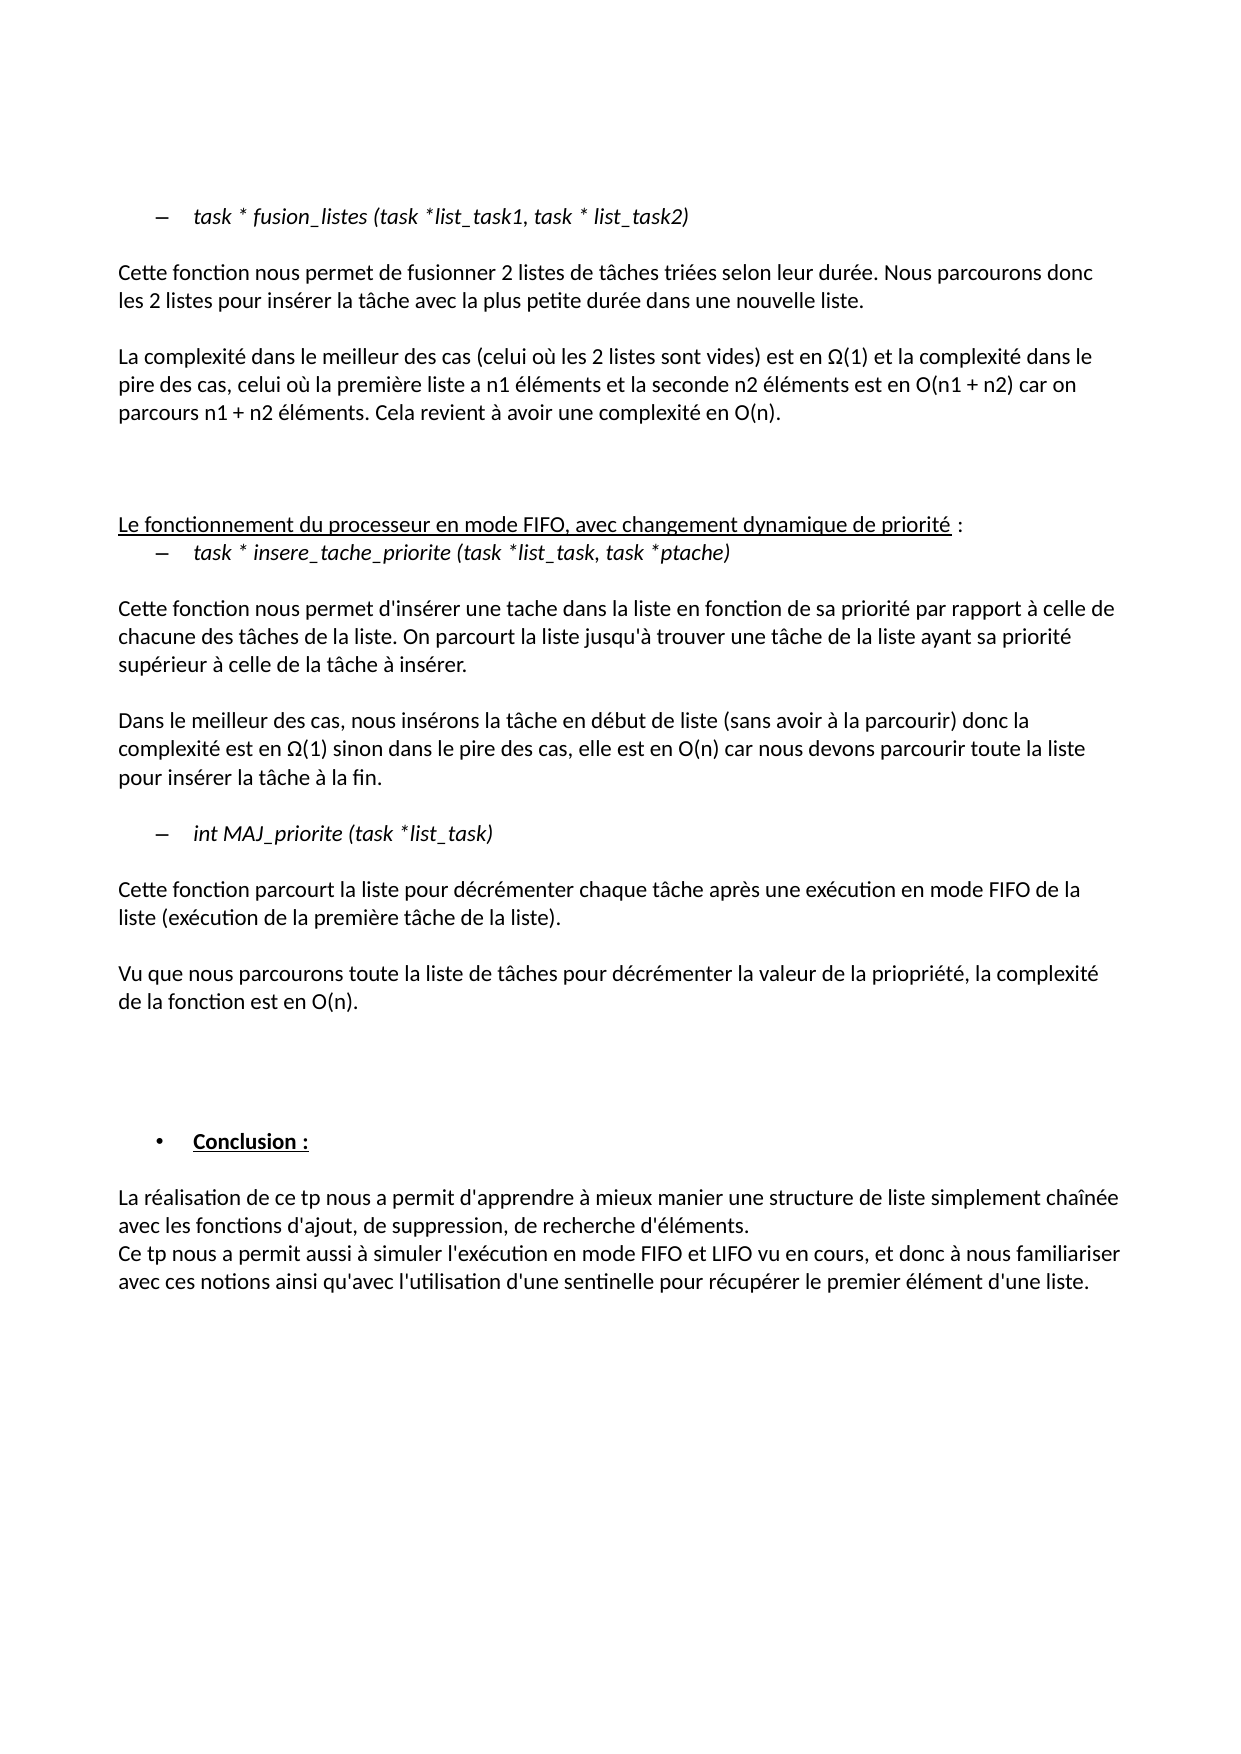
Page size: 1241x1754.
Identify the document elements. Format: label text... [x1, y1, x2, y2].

text Ce tp nous a permit aussi à simuler l'exécution en mode FIFO et LIFO vu en cours, et donc à nous familiariser avec ces notions ainsi qu'avec l'utilisation d'une sentinelle pour récupérer le premier élément d'une liste. [118, 1239, 1122, 1295]
text Le fonctionnement du processeur en mode FIFO, avec changement dynamique de priorité : [118, 510, 1122, 538]
text Cette fonction nous permet d'insérer une tache dans la liste en fonction de sa priorité par rapport à celle de chacune des tâches de la liste. On parcourt la liste jusqu'à trouver une tâche de la liste ayant sa priorité supérieur à celle de la tâche à insérer. [118, 594, 1122, 678]
text Cette fonction parcourt la liste pour décrémenter chaque tâche après une exécution en mode FIFO de la liste (exécution de la première tâche de la liste). [118, 875, 1122, 931]
text Dans le meilleur des cas, nous insérons la tâche en début de liste (sans avoir à la parcourir) donc la complexité est en Ω(1) sinon dans le pire des cas, elle est en O(n) car nous devons parcourir toute la liste pour insérer la tâche à la fin. [118, 707, 1122, 791]
list int MAJ_priorite (task *list_task) [156, 819, 1122, 847]
text La réalisation de ce tp nous a permit d'apprendre à mieux manier une structure de liste simplement chaînée avec les fonctions d'ajout, de suppression, de recherche d'éléments. [118, 1183, 1122, 1239]
text La complexité dans le meilleur des cas (celui où les 2 listes sont vides) est en Ω(1) et la complexité dans le pire des cas, celui où la première liste a n1 éléments et la seconde n2 éléments est en O(n1 + n2) car on parcours n1 + n2 éléments. Cela revient à avoir une complexité en O(n). [118, 342, 1122, 426]
list task * insere_tache_priorite (task *list_task, task *ptache) [156, 538, 1122, 566]
list Conclusion : [156, 1127, 1122, 1155]
text Cette fonction nous permet de fusionner 2 listes de tâches triées selon leur durée. Nous parcourons donc les 2 listes pour insérer la tâche avec la plus petite durée dans une nouvelle liste. [118, 258, 1122, 314]
text Vu que nous parcourons toute la liste de tâches pour décrémenter la valeur de la priopriété, la complexité de la fonction est en O(n). [118, 959, 1122, 1015]
list task * fusion_listes (task *list_task1, task * list_task2) [156, 202, 1122, 230]
